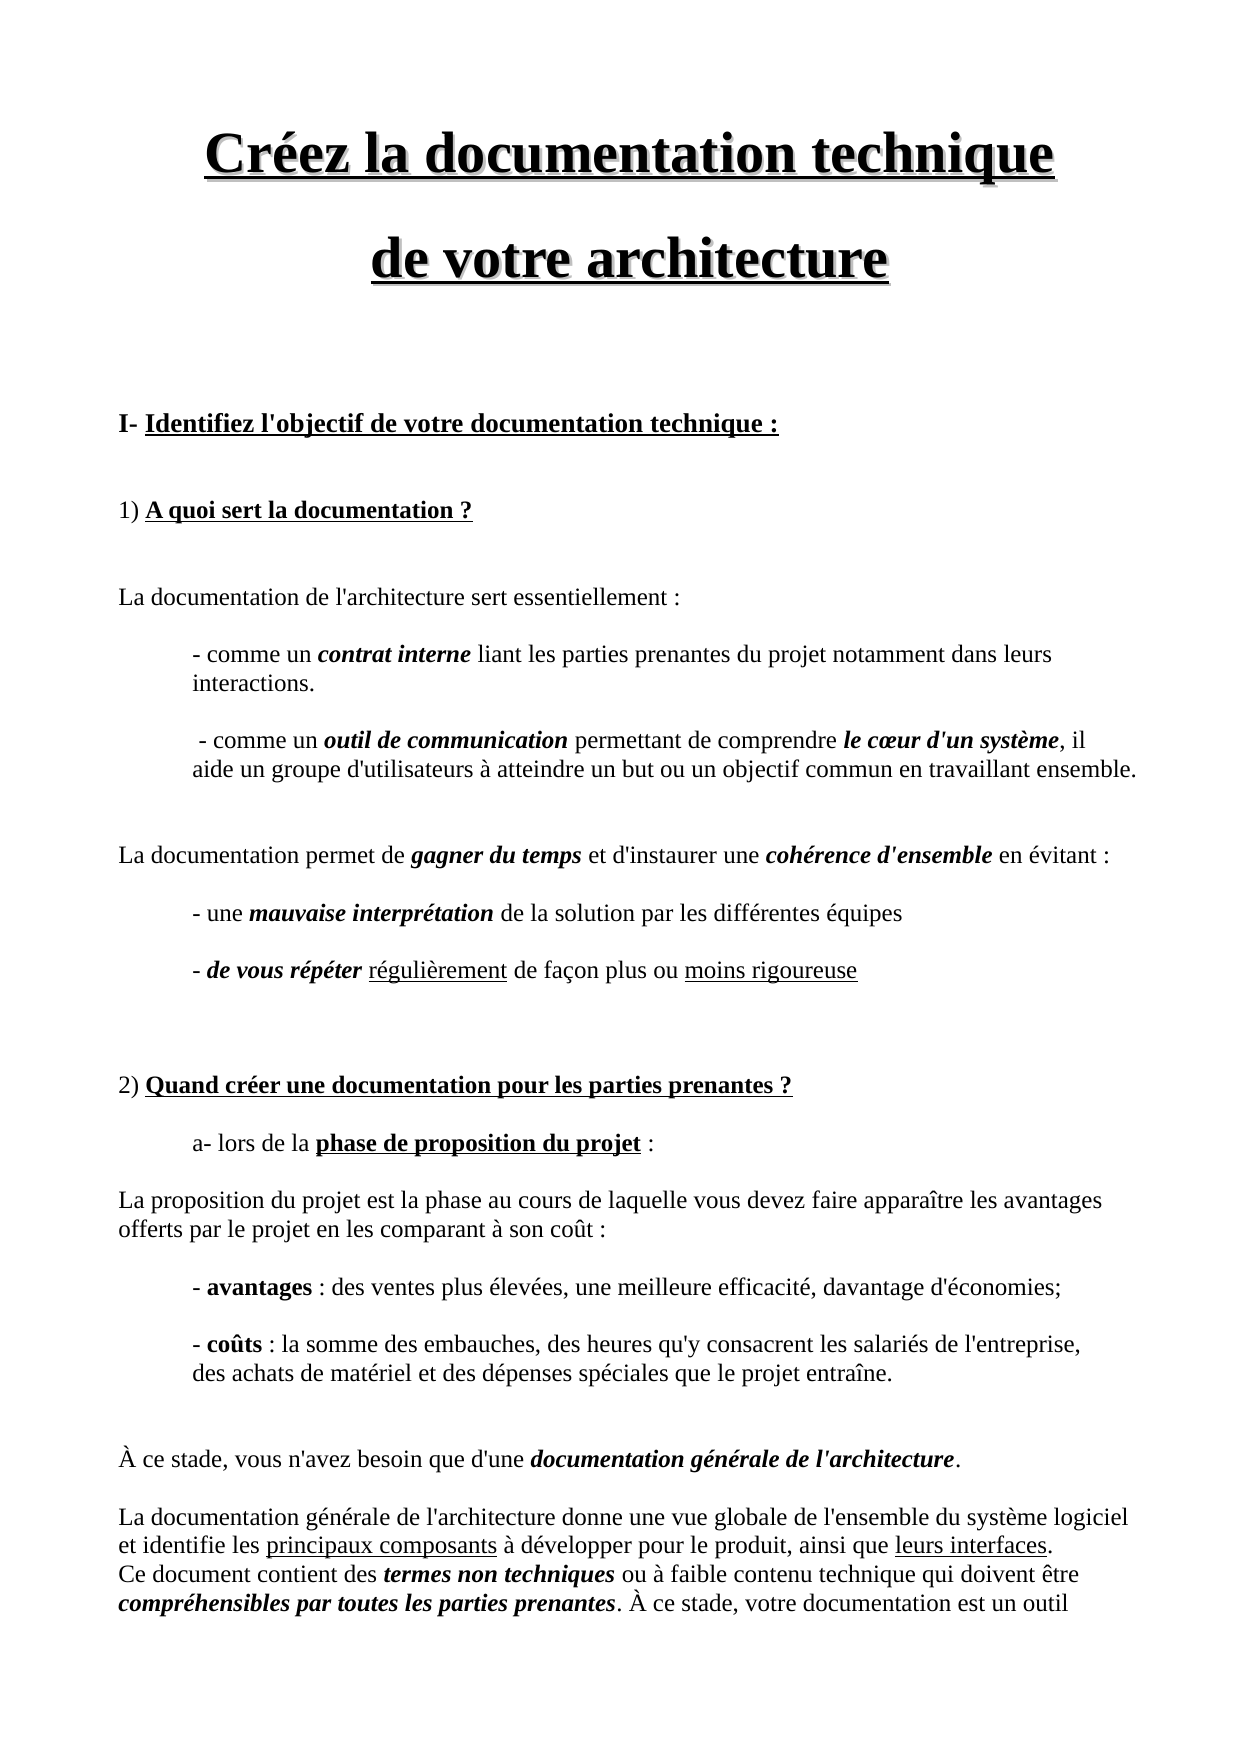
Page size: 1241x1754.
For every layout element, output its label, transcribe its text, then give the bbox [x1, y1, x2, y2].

text a- lors de la phase de proposition du projet : [118, 1128, 1141, 1157]
text - coûts : la somme des embauches, des heures qu'y consacrent les salariés de l'entreprise, des achats de matériel et des dépenses spéciales que le projet entraîne. [118, 1329, 1141, 1387]
text I- Identifiez l'objectif de votre documentation technique : [118, 407, 1141, 438]
text Ce document contient des termes non techniques ou à faible contenu technique qui doivent être compréhensibles par toutes les parties prenantes. À ce stade, votre documentation est un outil [118, 1559, 1141, 1617]
text À ce stade, vous n'avez besoin que d'une documentation générale de l'architecture. [118, 1444, 1141, 1473]
text - une mauvaise interprétation de la solution par les différentes équipes [118, 898, 1141, 927]
subtitle Créez la documentation technique [118, 118, 1141, 185]
subtitle de votre architecture [118, 223, 1141, 290]
text - comme un contrat interne liant les parties prenantes du projet notamment dans leurs interactions. [118, 639, 1141, 697]
text La documentation générale de l'architecture donne une vue globale de l'ensemble du système logiciel et identifie les principaux composants à développer pour le produit, ainsi que leurs interfaces. [118, 1502, 1141, 1559]
text 1) A quoi sert la documentation ? [118, 496, 1141, 524]
text - comme un outil de communication permettant de comprendre le cœur d'un système, il aide un groupe d'utilisateurs à atteindre un but ou un objectif commun en travaillant ensemble. [118, 726, 1141, 783]
text - avantages : des ventes plus élevées, une meilleure efficacité, davantage d'économies; [118, 1272, 1141, 1301]
text La proposition du projet est la phase au cours de laquelle vous devez faire apparaître les avantages offerts par le projet en les comparant à son coût : [118, 1186, 1141, 1243]
text La documentation de l'architecture sert essentiellement : [118, 582, 1141, 611]
text 2) Quand créer une documentation pour les parties prenantes ? [118, 1071, 1141, 1099]
text - de vous répéter régulièrement de façon plus ou moins rigoureuse [118, 956, 1141, 984]
text La documentation permet de gagner du temps et d'instaurer une cohérence d'ensemble en évitant : [118, 841, 1141, 869]
